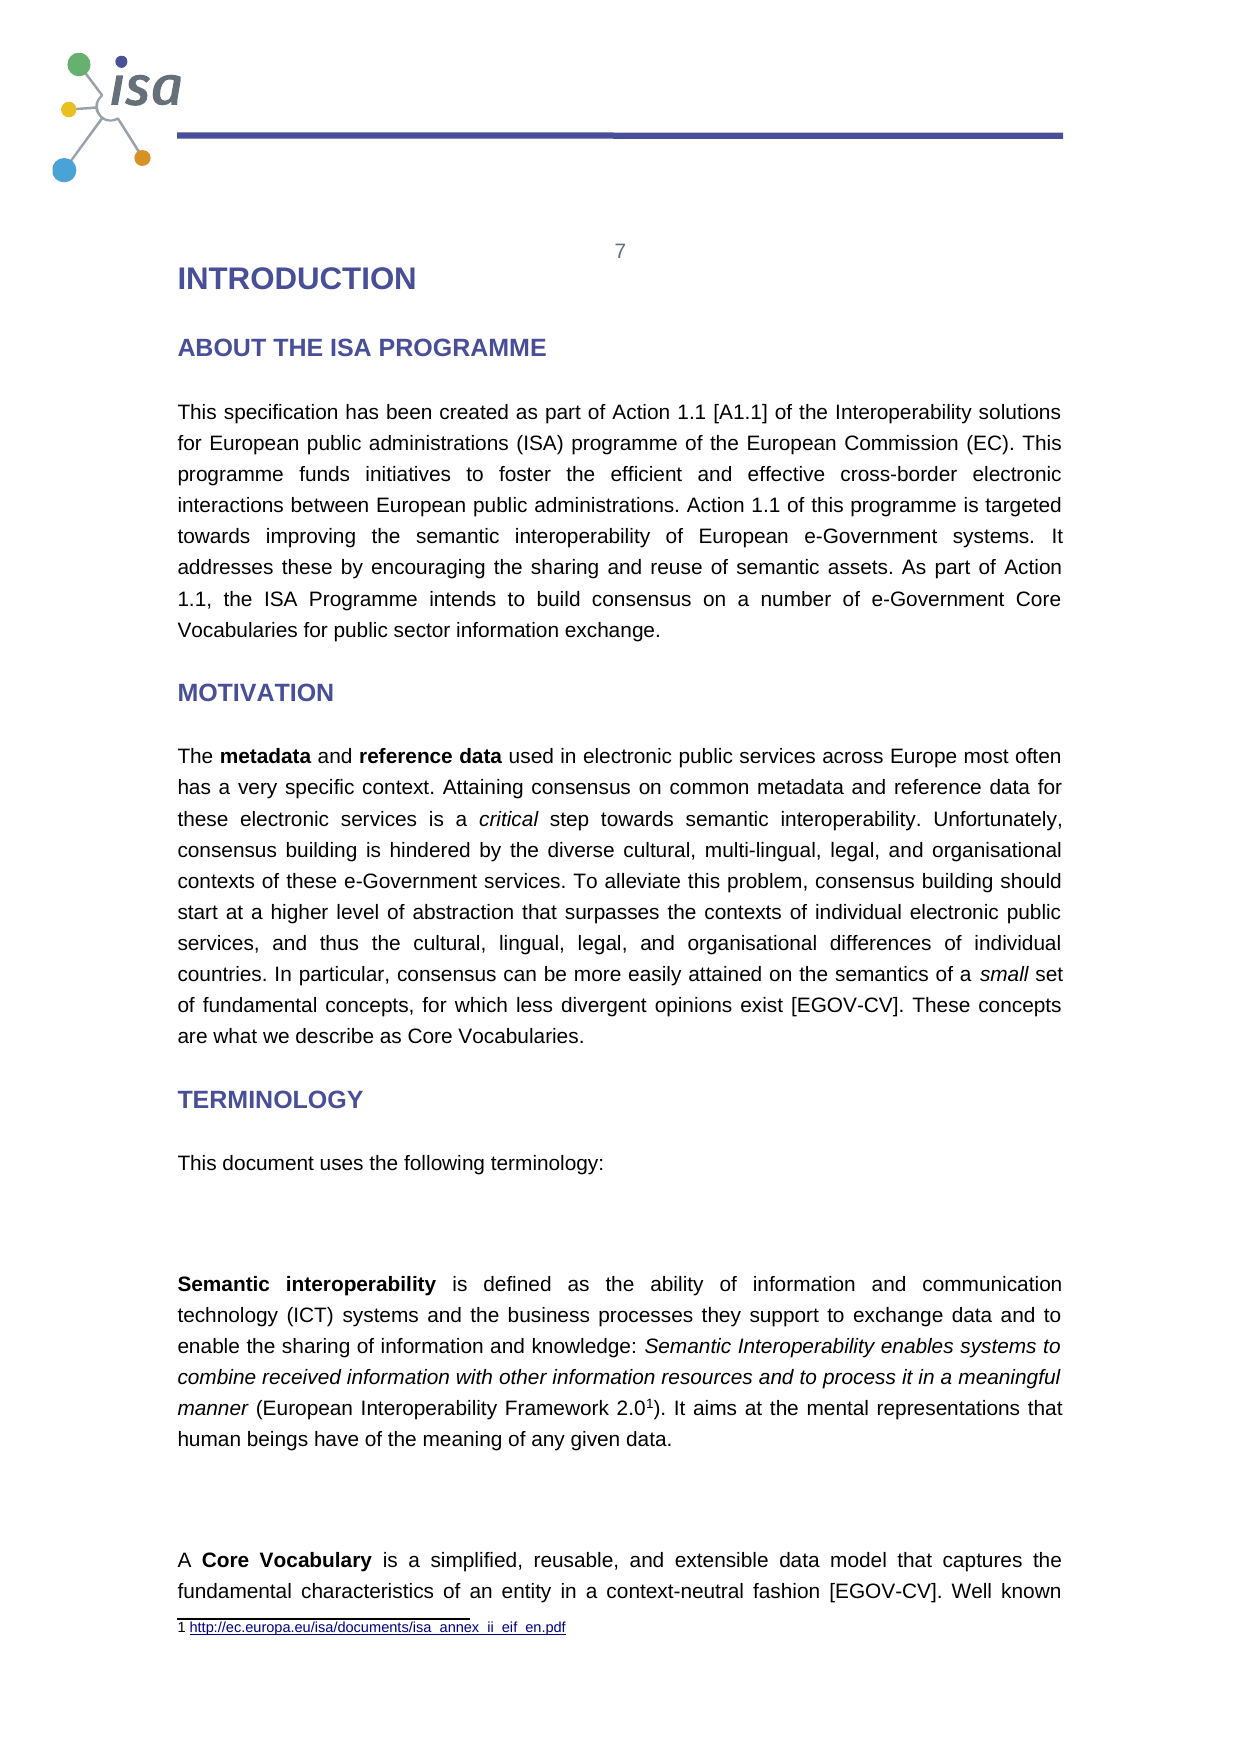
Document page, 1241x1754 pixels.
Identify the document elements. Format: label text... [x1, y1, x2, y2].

text A Core Vocabulary is a simplified, reusable, and extensible data model that captures the fundamental characteristics of an entity in a context-neutral fashion [EGOV-CV]. Well known [177, 1548, 1063, 1603]
text This document uses the following terminology: [177, 1151, 1063, 1175]
text The metadata and reference data used in electronic public services across Europe most often has a very specific context. Attaining consensus on common metadata and reference data for these electronic services is a critical step towards semantic interoperability. Unfortunately, consensus building is hindered by the diverse cultural, multi-lingual, legal, and organisational contexts of these e-Government services. To alleviate this problem, consensus building should start at a higher level of abstraction that surpasses the contexts of individual electronic public services, and thus the cultural, lingual, legal, and organisational differences of individual countries. In particular, consensus can be more easily attained on the semantics of a small set of fundamental concepts, for which less divergent opinions exist [EGOV-CV]. These concepts are what we describe as Core Vocabularies. [177, 744, 1063, 1048]
text This specification has been created as part of Action 1.1 [A1.1] of the Interoperability solutions for European public administrations (ISA) programme of the European Commission (EC). This programme funds initiatives to foster the efficient and effective cross-border electronic interactions between European public administrations. Action 1.1 of this programme is targeted towards improving the semantic interoperability of European e-Government systems. It addresses these by encouraging the sharing and reuse of semantic assets. As part of Action 1.1, the ISA Programme intends to build consensus on a number of e-Government Core Vocabularies for public sector information exchange. [177, 399, 1063, 641]
text Semantic interoperability is defined as the ability of information and communication technology (ICT) systems and the business processes they support to exchange data and to enable the sharing of information and knowledge: Semantic Interoperability enables systems to combine received information with other information resources and to process it in a meaningful manner (European Interoperability Framework 2.0). It aims at the mental representations that human beings have of the meaning of any given data. [177, 1272, 1063, 1451]
subtitle Terminology [177, 1085, 1063, 1113]
subtitle Introduction [177, 260, 1063, 296]
text http://ec.europa.eu/isa/documents/isa_annex_ii_eif_en.pdf [177, 1619, 1063, 1636]
subtitle Motivation [177, 678, 1063, 707]
subtitle About the ISA Programme [177, 333, 1063, 362]
